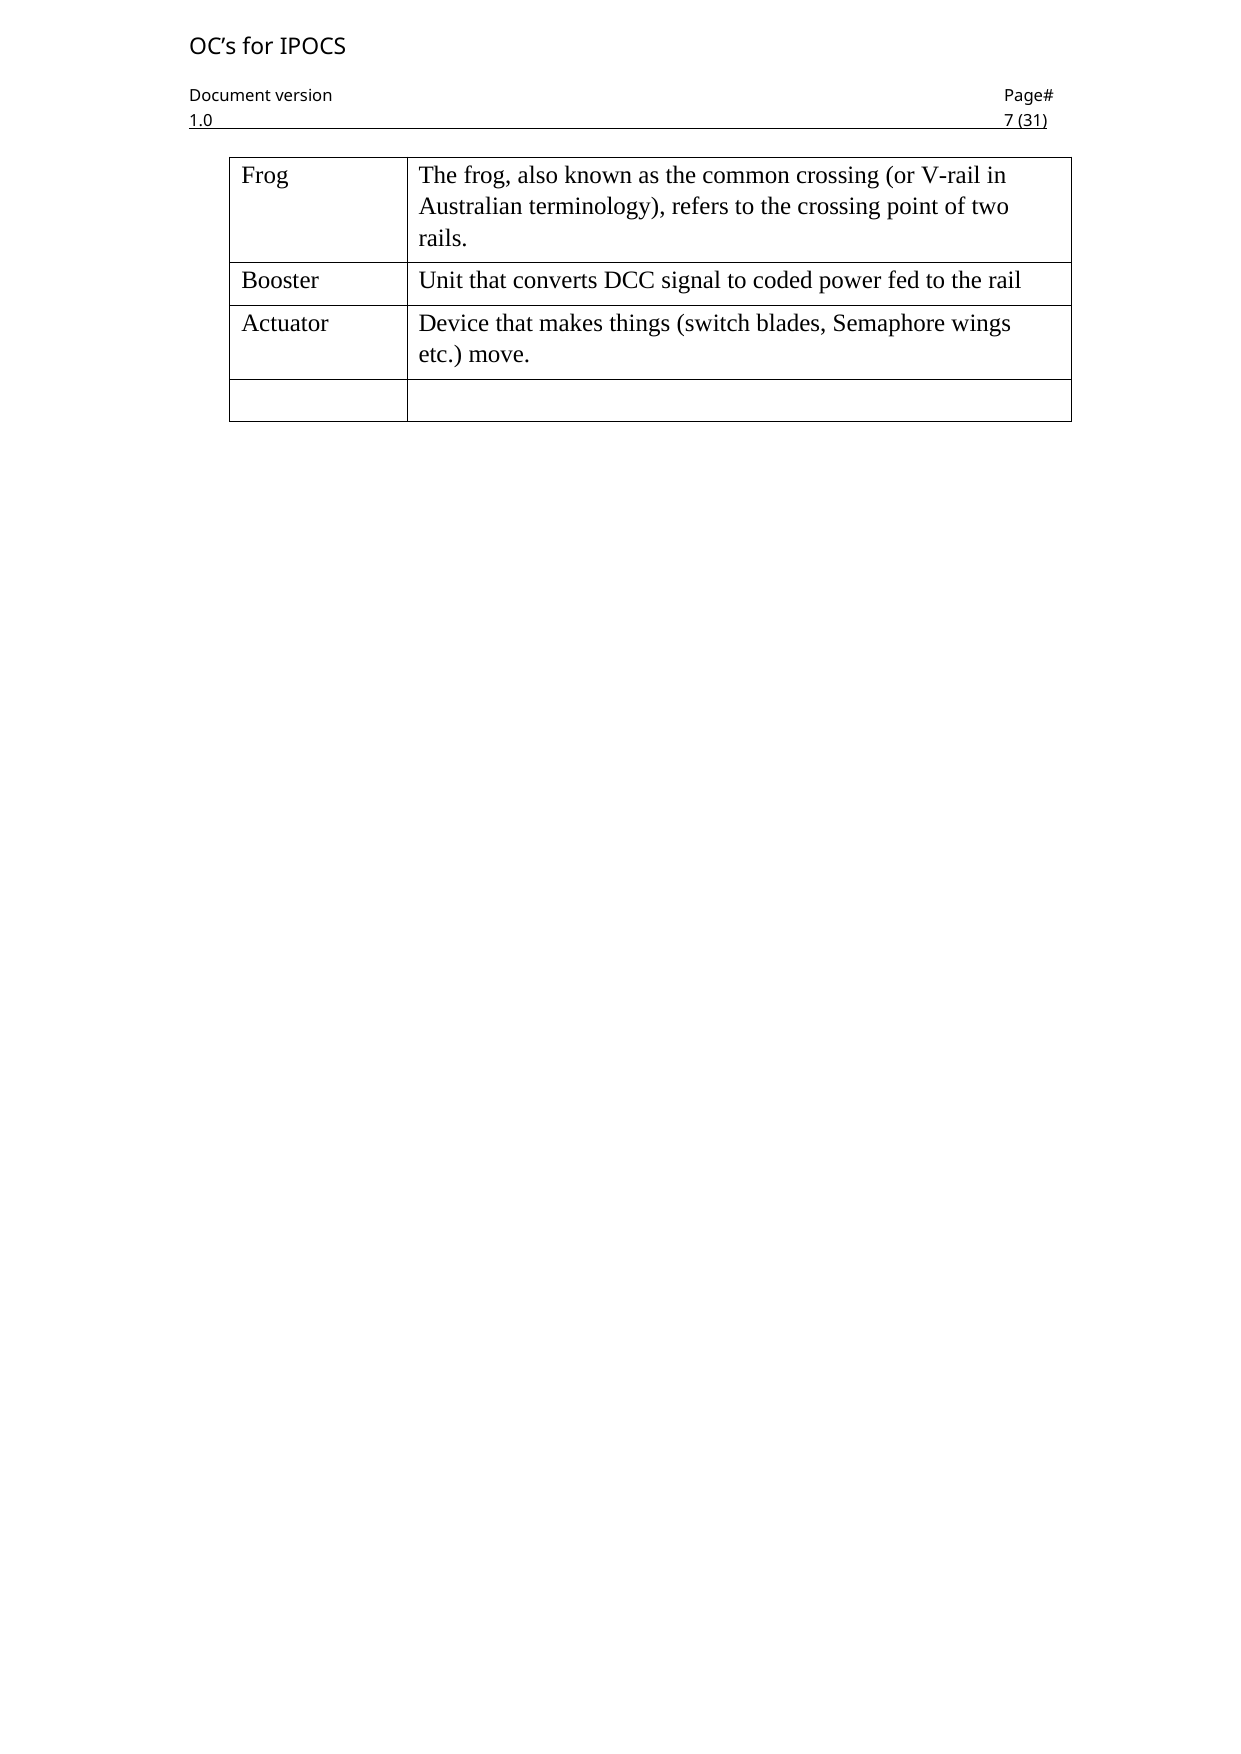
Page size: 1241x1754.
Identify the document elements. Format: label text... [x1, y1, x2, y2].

table_cell [230, 380, 407, 421]
table_cell Device that makes things (switch blades, Semaphore wings etc.) move. [408, 306, 1071, 378]
table_cell Unit that converts DCC signal to coded power fed to the rail [408, 263, 1071, 304]
table_cell Frog [230, 158, 407, 262]
table_cell The frog, also known as the common crossing (or V-rail in Australian terminology), refers to the crossing point of two rails. [408, 158, 1071, 262]
table_cell [408, 380, 1071, 421]
table_cell Actuator [230, 306, 407, 378]
table_cell Booster [230, 263, 407, 304]
